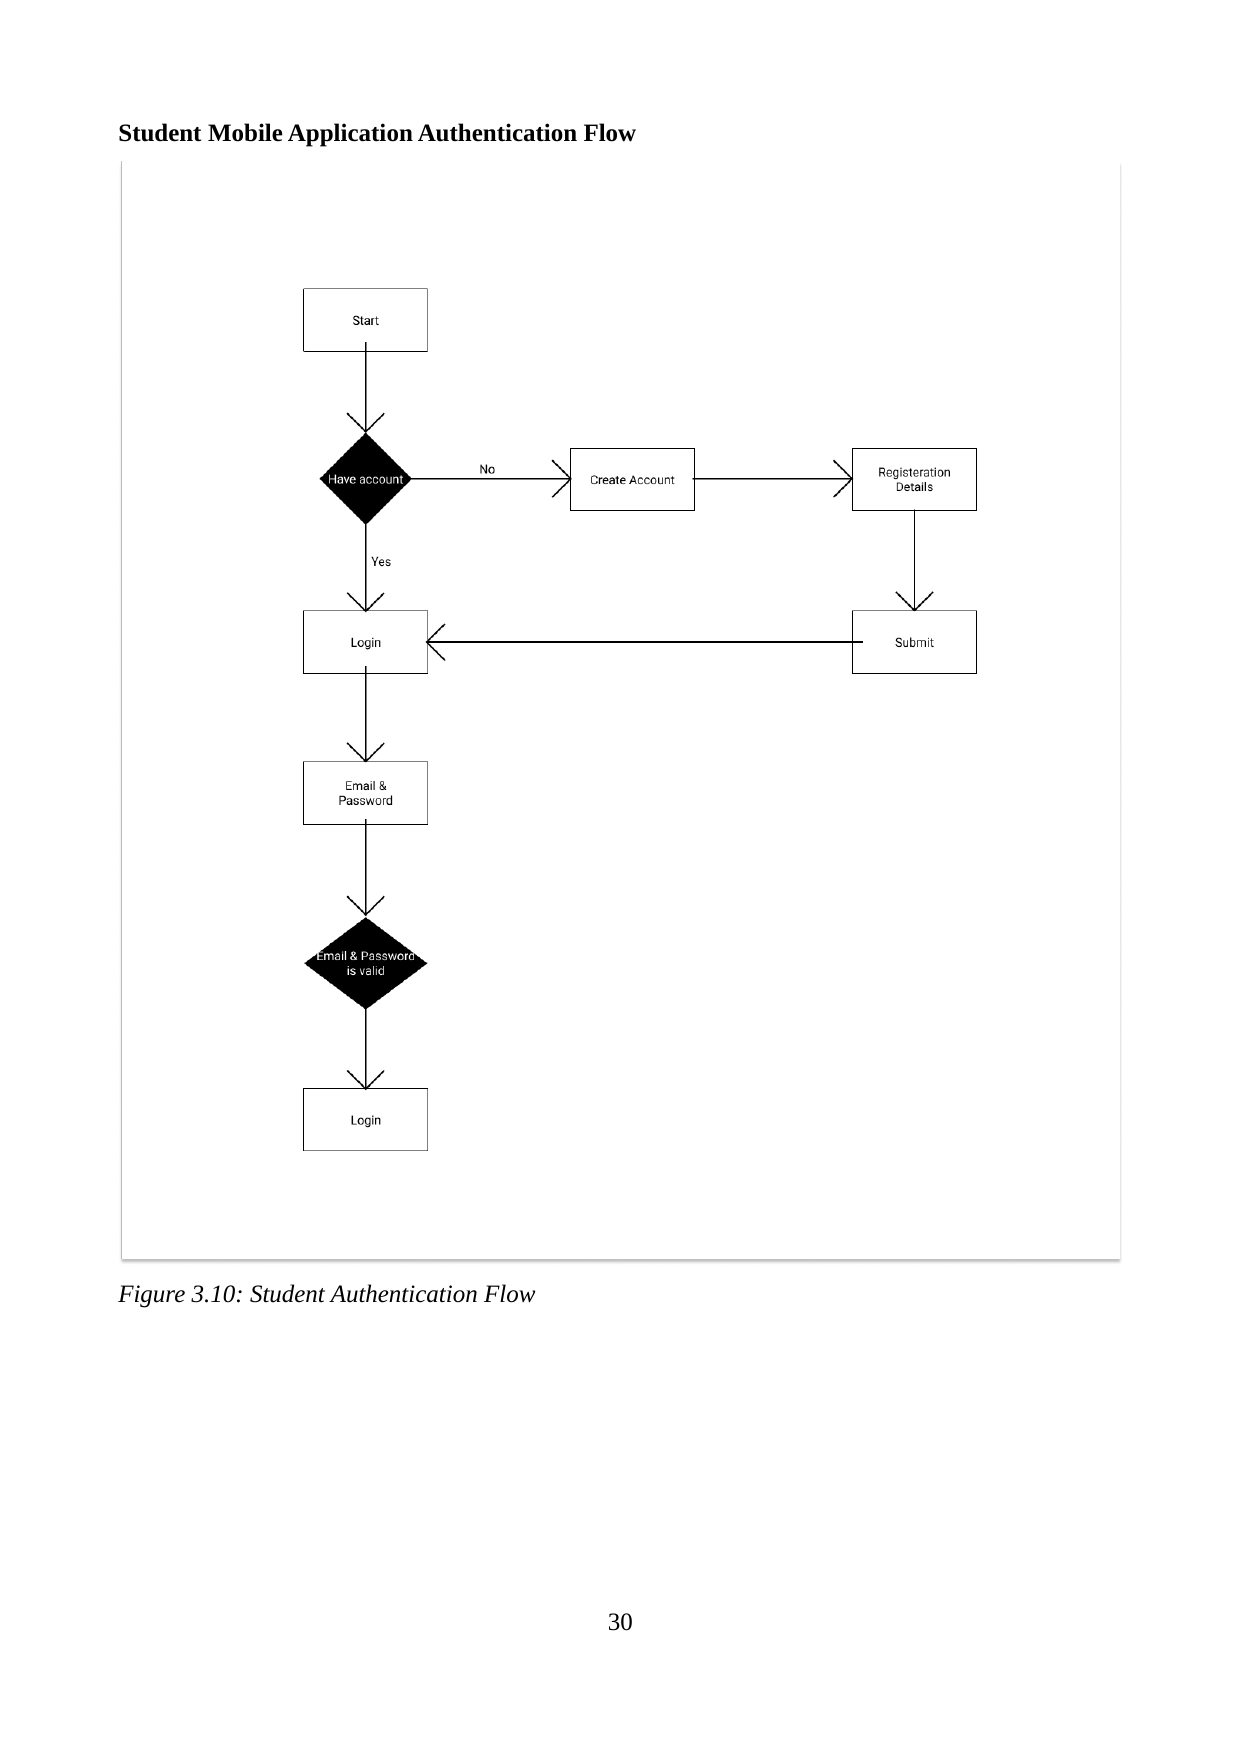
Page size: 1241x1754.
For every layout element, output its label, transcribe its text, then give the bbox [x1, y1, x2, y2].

text Student Mobile Application Authentication Flow [118, 118, 1122, 147]
text Figure 3.10: Student Authentication Flow [118, 1265, 1122, 1308]
picture [118, 161, 1123, 1265]
